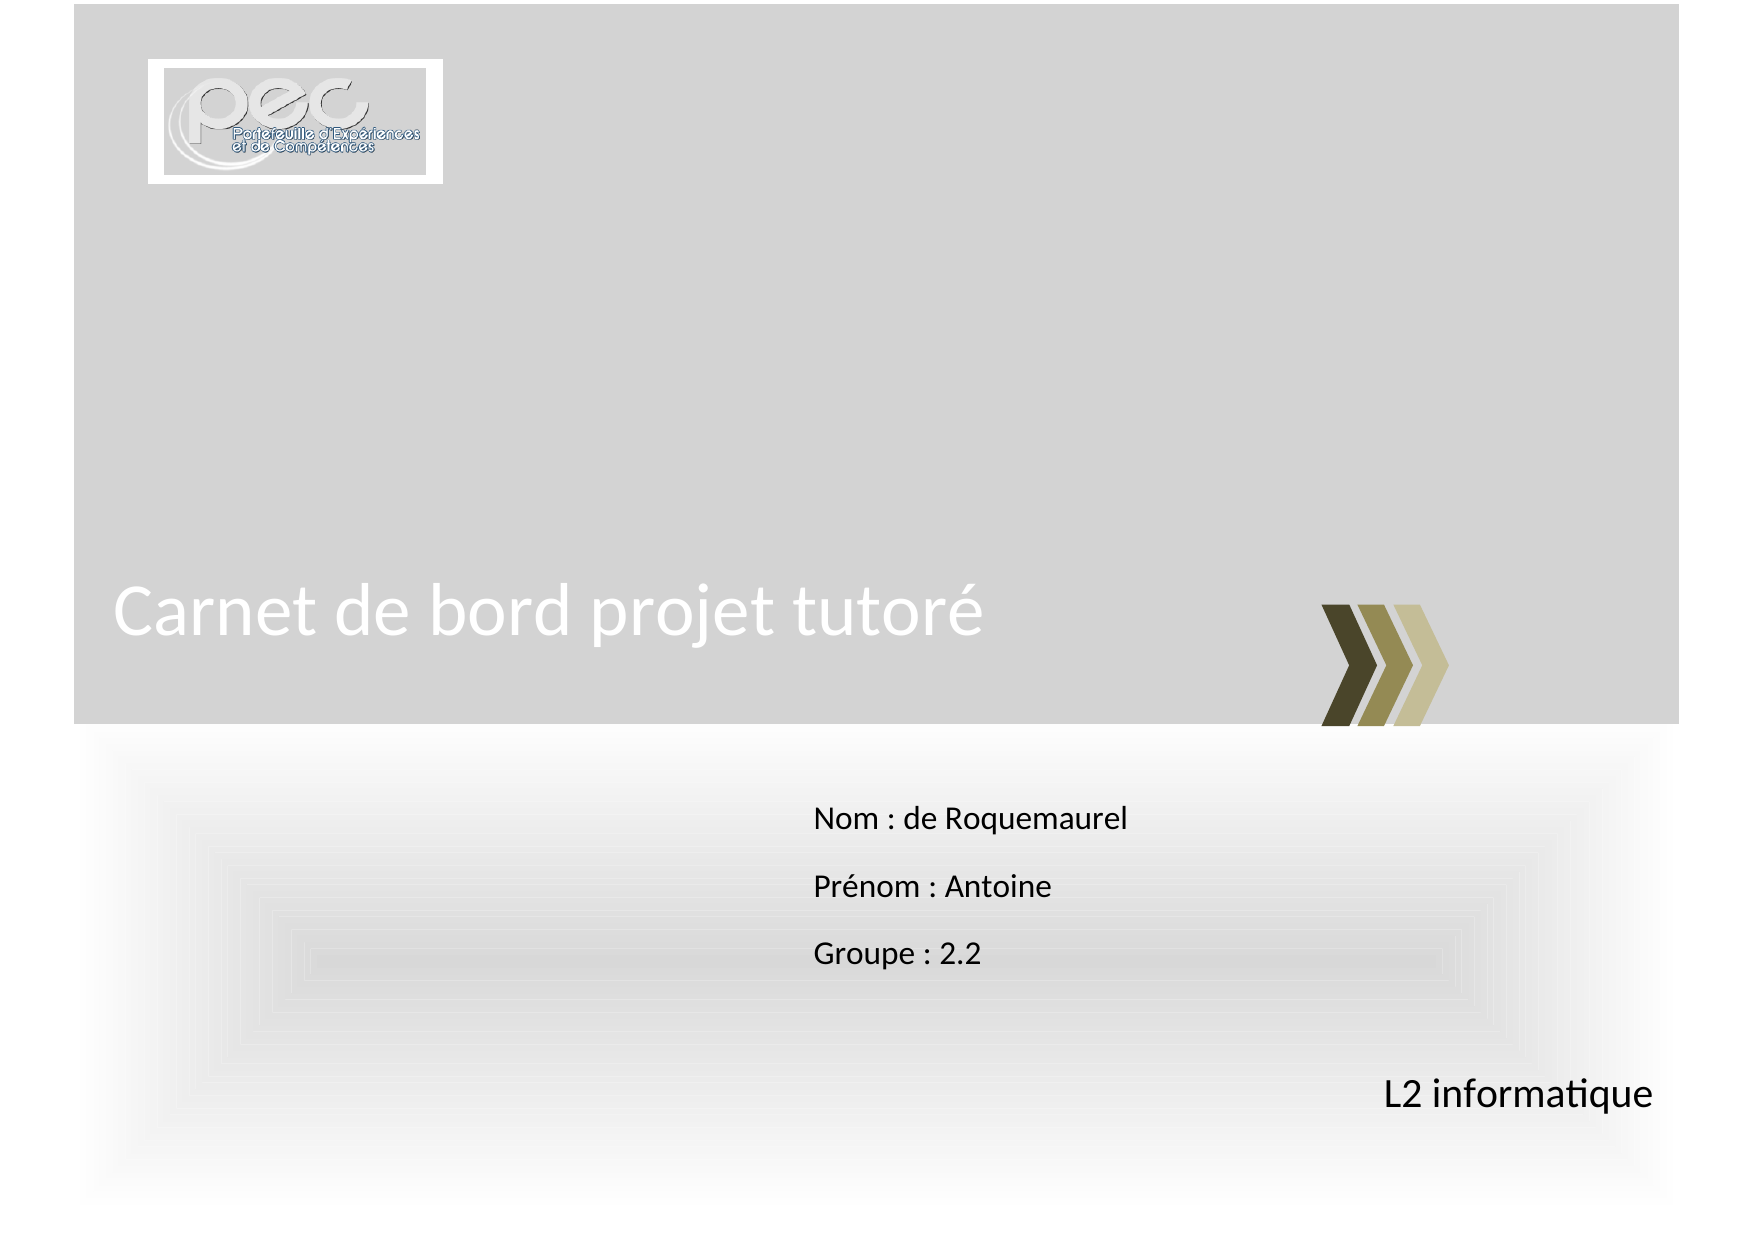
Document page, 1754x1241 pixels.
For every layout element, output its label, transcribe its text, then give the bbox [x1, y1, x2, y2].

text Nom : de Roquemaurel [813, 797, 1663, 838]
text Groupe : 2.2 [813, 932, 1663, 973]
text Prénom : Antoine [813, 864, 1663, 905]
picture [164, 68, 427, 176]
list L2 informatique [888, 1067, 1663, 1118]
text Carnet de bord projet tutoré [113, 563, 1452, 654]
